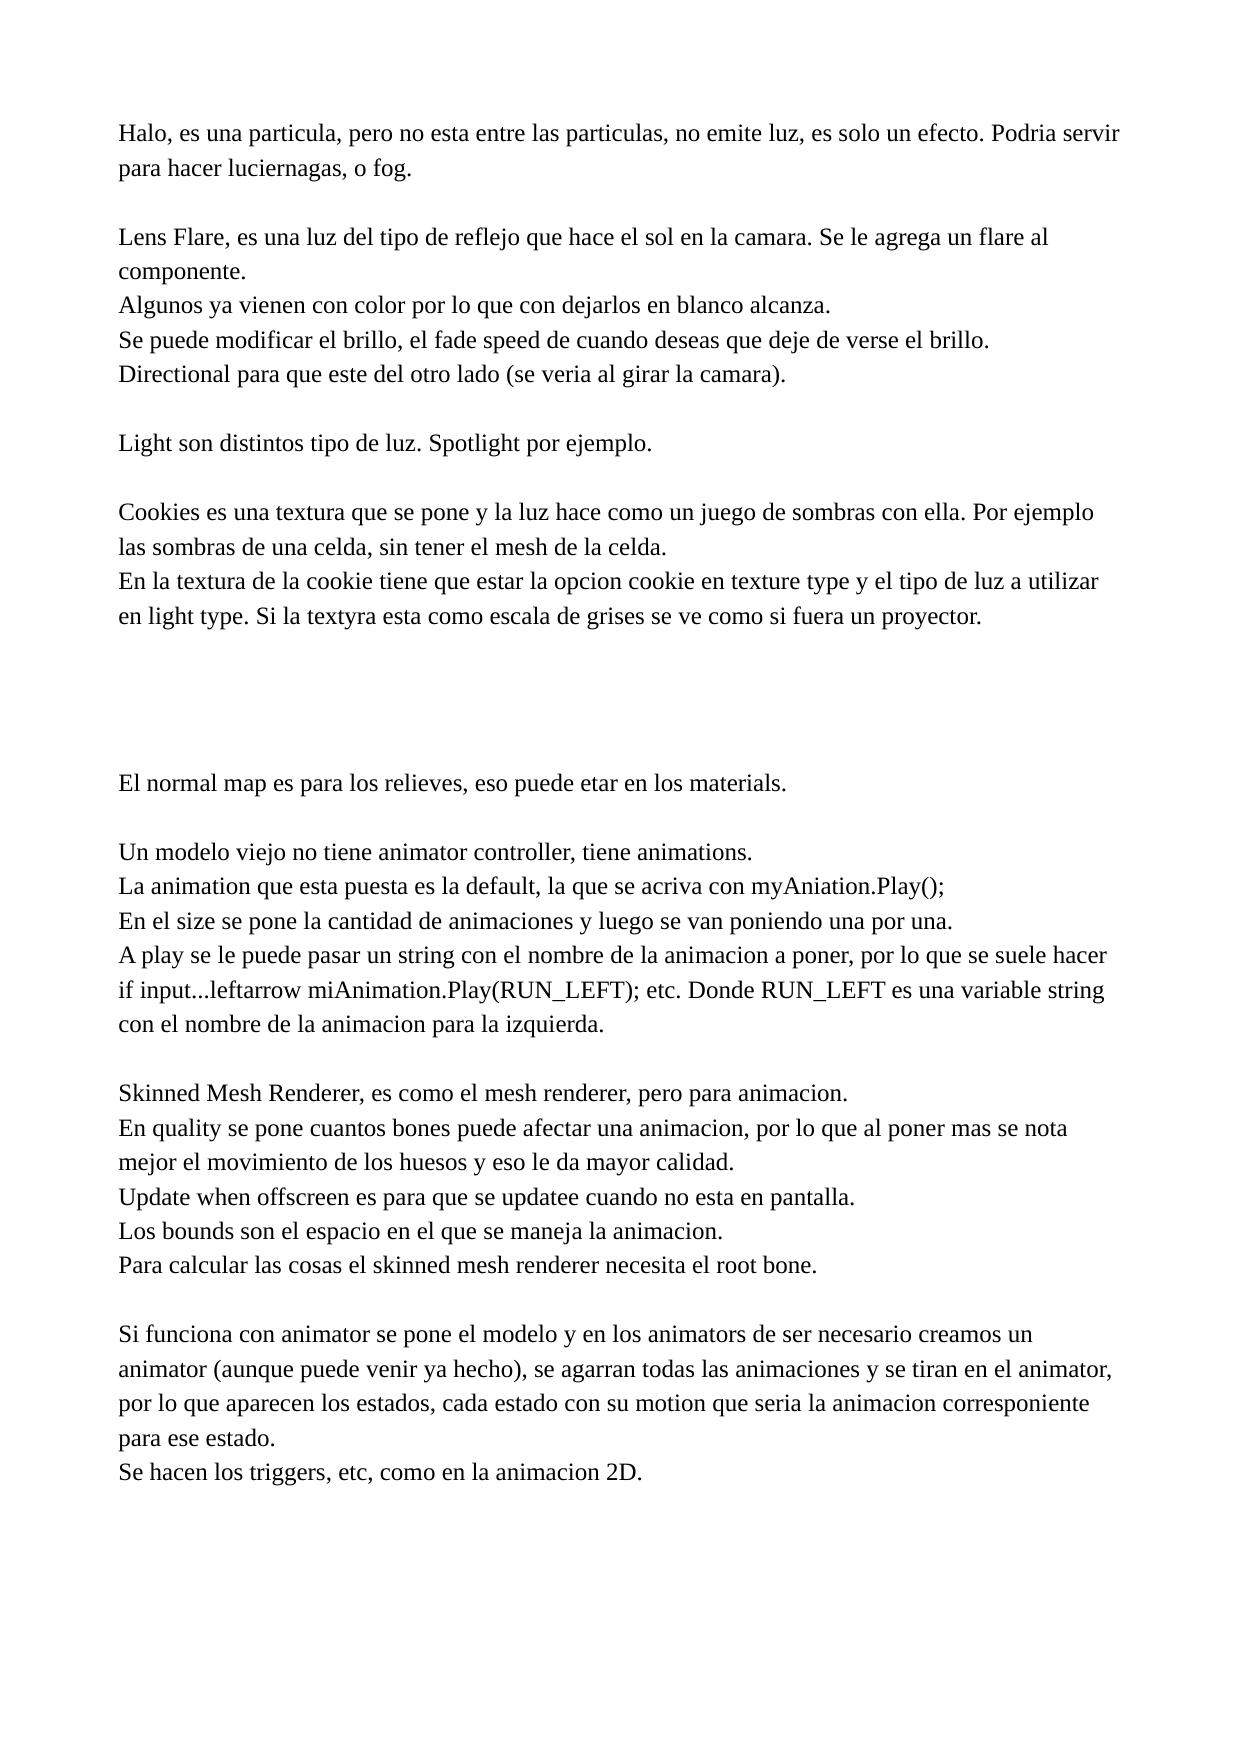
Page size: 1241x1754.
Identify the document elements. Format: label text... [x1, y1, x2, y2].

text Halo, es una particula, pero no esta entre las particulas, no emite luz, es solo un efecto. Podria servir para hacer luciernagas, o fog. Lens Flare, es una luz del tipo de reflejo que hace el sol en la camara. Se le agrega un flare al componente. Algunos ya vienen con color por lo que con dejarlos en blanco alcanza. Se puede modificar el brillo, el fade speed de cuando deseas que deje de verse el brillo. Directional para que este del otro lado (se veria al girar la camara). Light son distintos tipo de luz. Spotlight por ejemplo. Cookies es una textura que se pone y la luz hace como un juego de sombras con ella. Por ejemplo las sombras de una celda, sin tener el mesh de la celda. En la textura de la cookie tiene que estar la opcion cookie en texture type y el tipo de luz a utilizar en light type. Si la textyra esta como escala de grises se ve como si fuera un proyector. [118, 118, 1122, 698]
text El normal map es para los relieves, eso puede etar en los materials. Un modelo viejo no tiene animator controller, tiene animations. La animation que esta puesta es la default, la que se acriva con myAniation.Play(); En el size se pone la cantidad de animaciones y luego se van poniendo una por una. A play se le puede pasar un string con el nombre de la animacion a poner, por lo que se suele hacer if input...leftarrow miAnimation.Play(RUN_LEFT); etc. Donde RUN_LEFT es una variable string con el nombre de la animacion para la izquierda. Skinned Mesh Renderer, es como el mesh renderer, pero para animacion. En quality se pone cuantos bones puede afectar una animacion, por lo que al poner mas se nota mejor el movimiento de los huesos y eso le da mayor calidad. Update when offscreen es para que se updatee cuando no esta en pantalla. Los bounds son el espacio en el que se maneja la animacion. Para calcular las cosas el skinned mesh renderer necesita el root bone. Si funciona con animator se pone el modelo y en los animators de ser necesario creamos un animator (aunque puede venir ya hecho), se agarran todas las animaciones y se tiran en el animator, por lo que aparecen los estados, cada estado con su motion que seria la animacion corresponiente para ese estado. Se hacen los triggers, etc, como en la animacion 2D. [118, 768, 1122, 1624]
